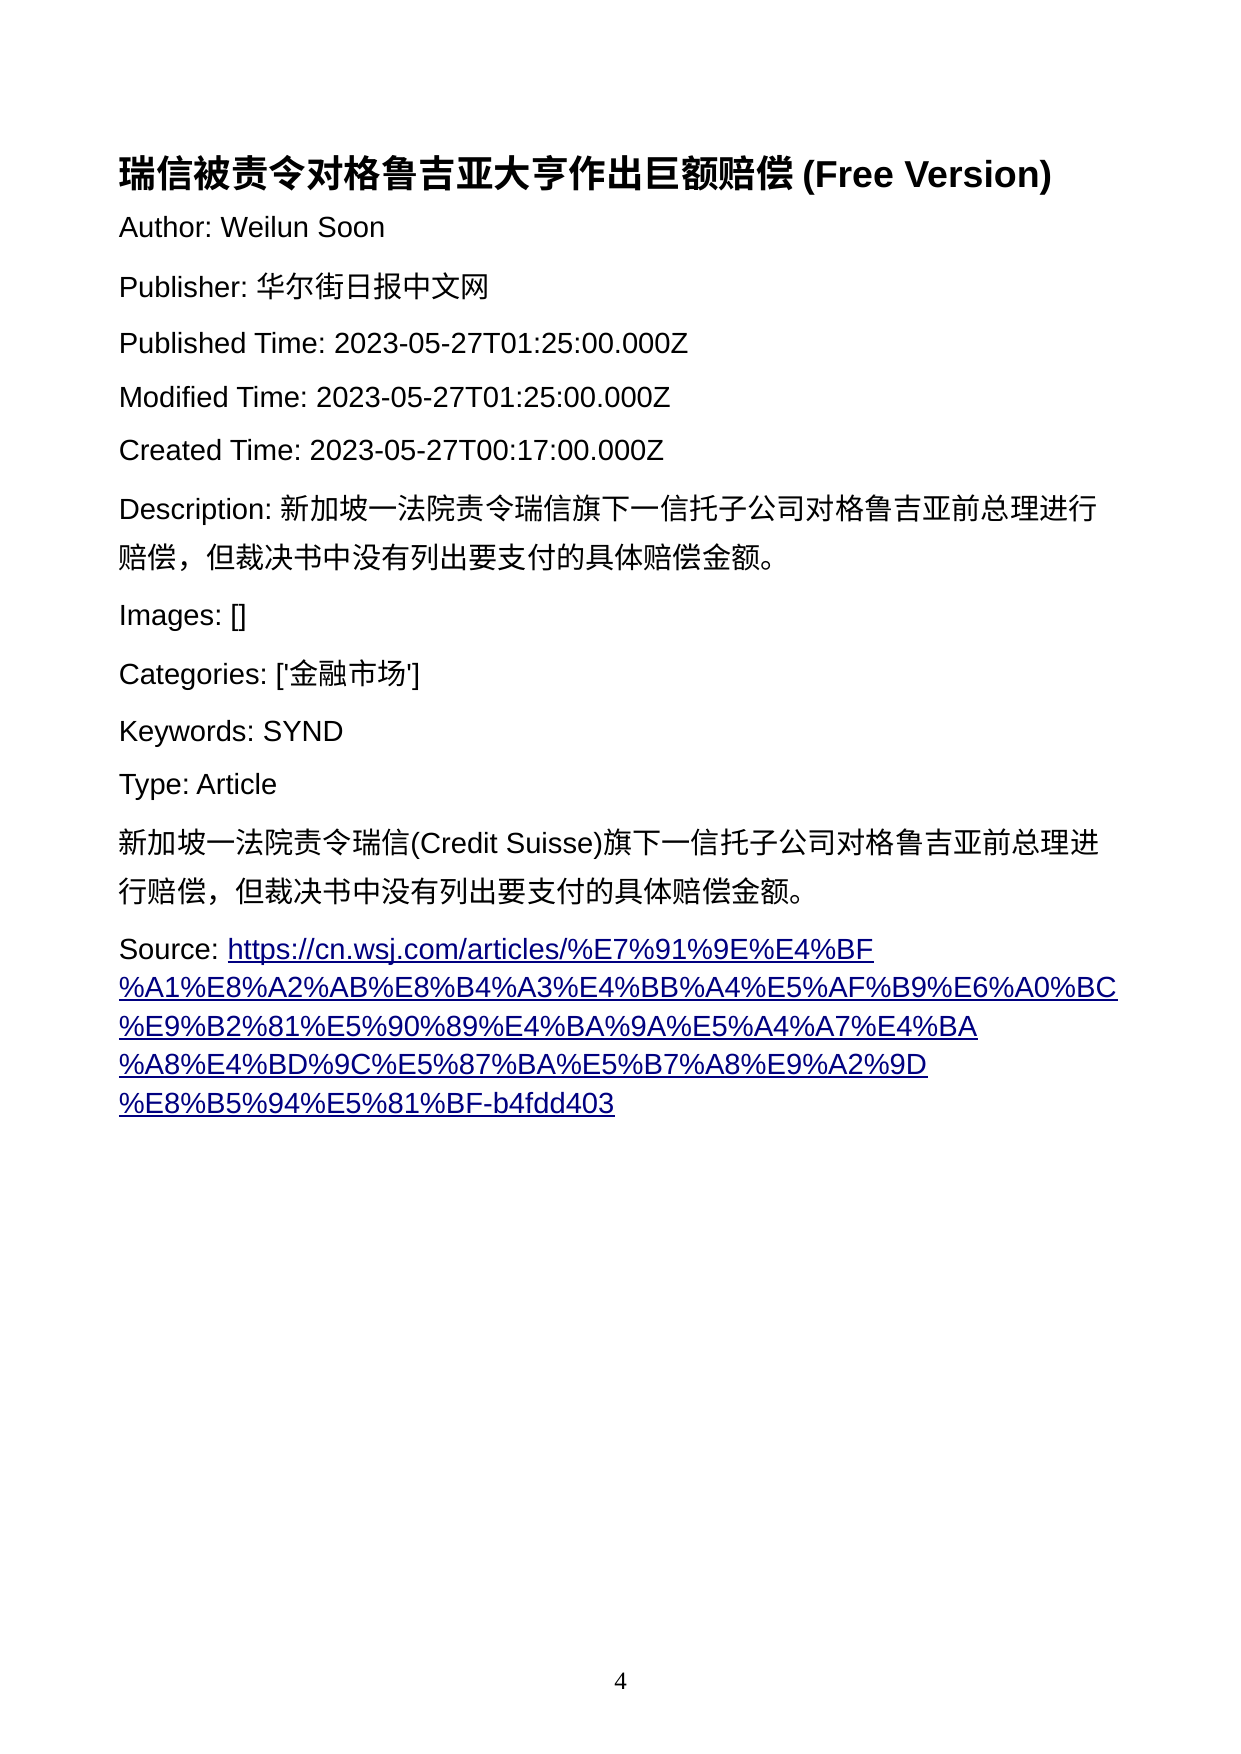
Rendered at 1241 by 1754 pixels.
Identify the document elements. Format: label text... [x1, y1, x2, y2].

text 新加坡一法院责令瑞信(Credit Suisse)旗下一信托子公司对格鲁吉亚前总理进行赔偿，但裁决书中没有列出要支付的具体赔偿金额。 [118, 820, 1122, 911]
text Images: [] [118, 598, 1122, 631]
text Published Time: 2023-05-27T01:25:00.000Z [118, 327, 1122, 360]
text Created Time: 2023-05-27T00:17:00.000Z [118, 433, 1122, 466]
text Modified Time: 2023-05-27T01:25:00.000Z [118, 380, 1122, 413]
subtitle 瑞信被责令对格鲁吉亚大亨作出巨额赔偿 (Free Version) [118, 143, 1122, 198]
text Type: Article [118, 767, 1122, 801]
text Keywords: SYND [118, 714, 1122, 747]
text Source: https://cn.wsj.com/articles/%E7%91%9E%E4%BF%A1%E8%A2%AB%E8%B4%A3%E4%BB%A4%E5%AF%B9%E6%A0%BC%E9%B2%81%E5%90%89%E4%BA%9A%E5%A4%A7%E4%BA%A8%E4%BD%9C%E5%87%BA%E5%B7%A8%E9%A2%9D%E8%B5%94%E5%81%BF-b4fdd403 [118, 932, 1122, 1119]
text Description: 新加坡一法院责令瑞信旗下一信托子公司对格鲁吉亚前总理进行赔偿，但裁决书中没有列出要支付的具体赔偿金额。 [118, 486, 1122, 577]
text Author: Weilun Soon [118, 210, 1122, 244]
text Publisher: 华尔街日报中文网 [118, 263, 1122, 306]
text Categories: ['金融市场'] [118, 651, 1122, 693]
